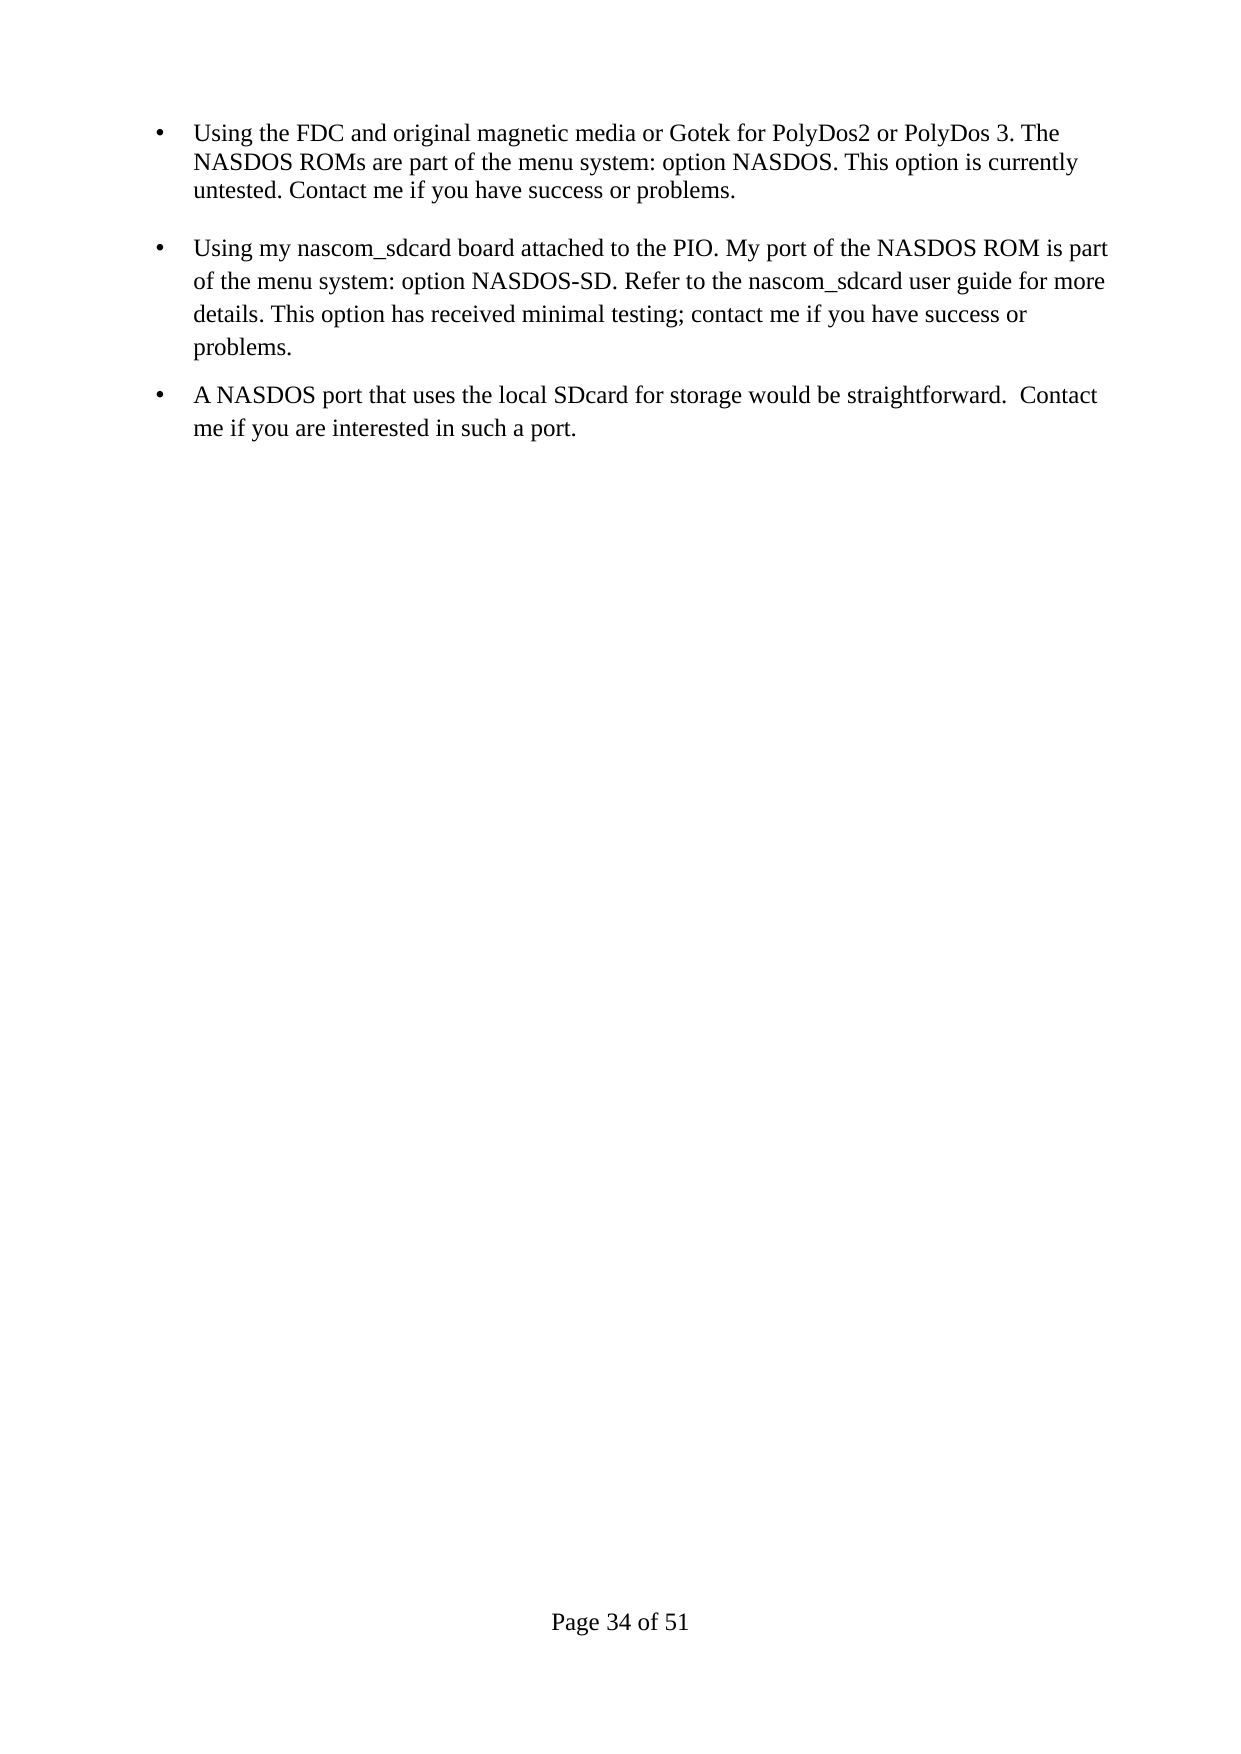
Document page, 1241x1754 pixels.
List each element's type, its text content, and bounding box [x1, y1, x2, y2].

list Using my nascom_sdcard board attached to the PIO. My port of the NASDOS ROM is part of the menu system: option NASDOS-SD. Refer to the nascom_sdcard user guide for more details. This option has received minimal testing; contact me if you have success or problems. [156, 233, 1122, 361]
list Using the FDC and original magnetic media or Gotek for PolyDos2 or PolyDos 3. The NASDOS ROMs are part of the menu system: option NASDOS. This option is currently untested. Contact me if you have success or problems. [156, 118, 1122, 204]
list A NASDOS port that uses the local SDcard for storage would be straightforward. Contact me if you are interested in such a port. [156, 380, 1122, 442]
